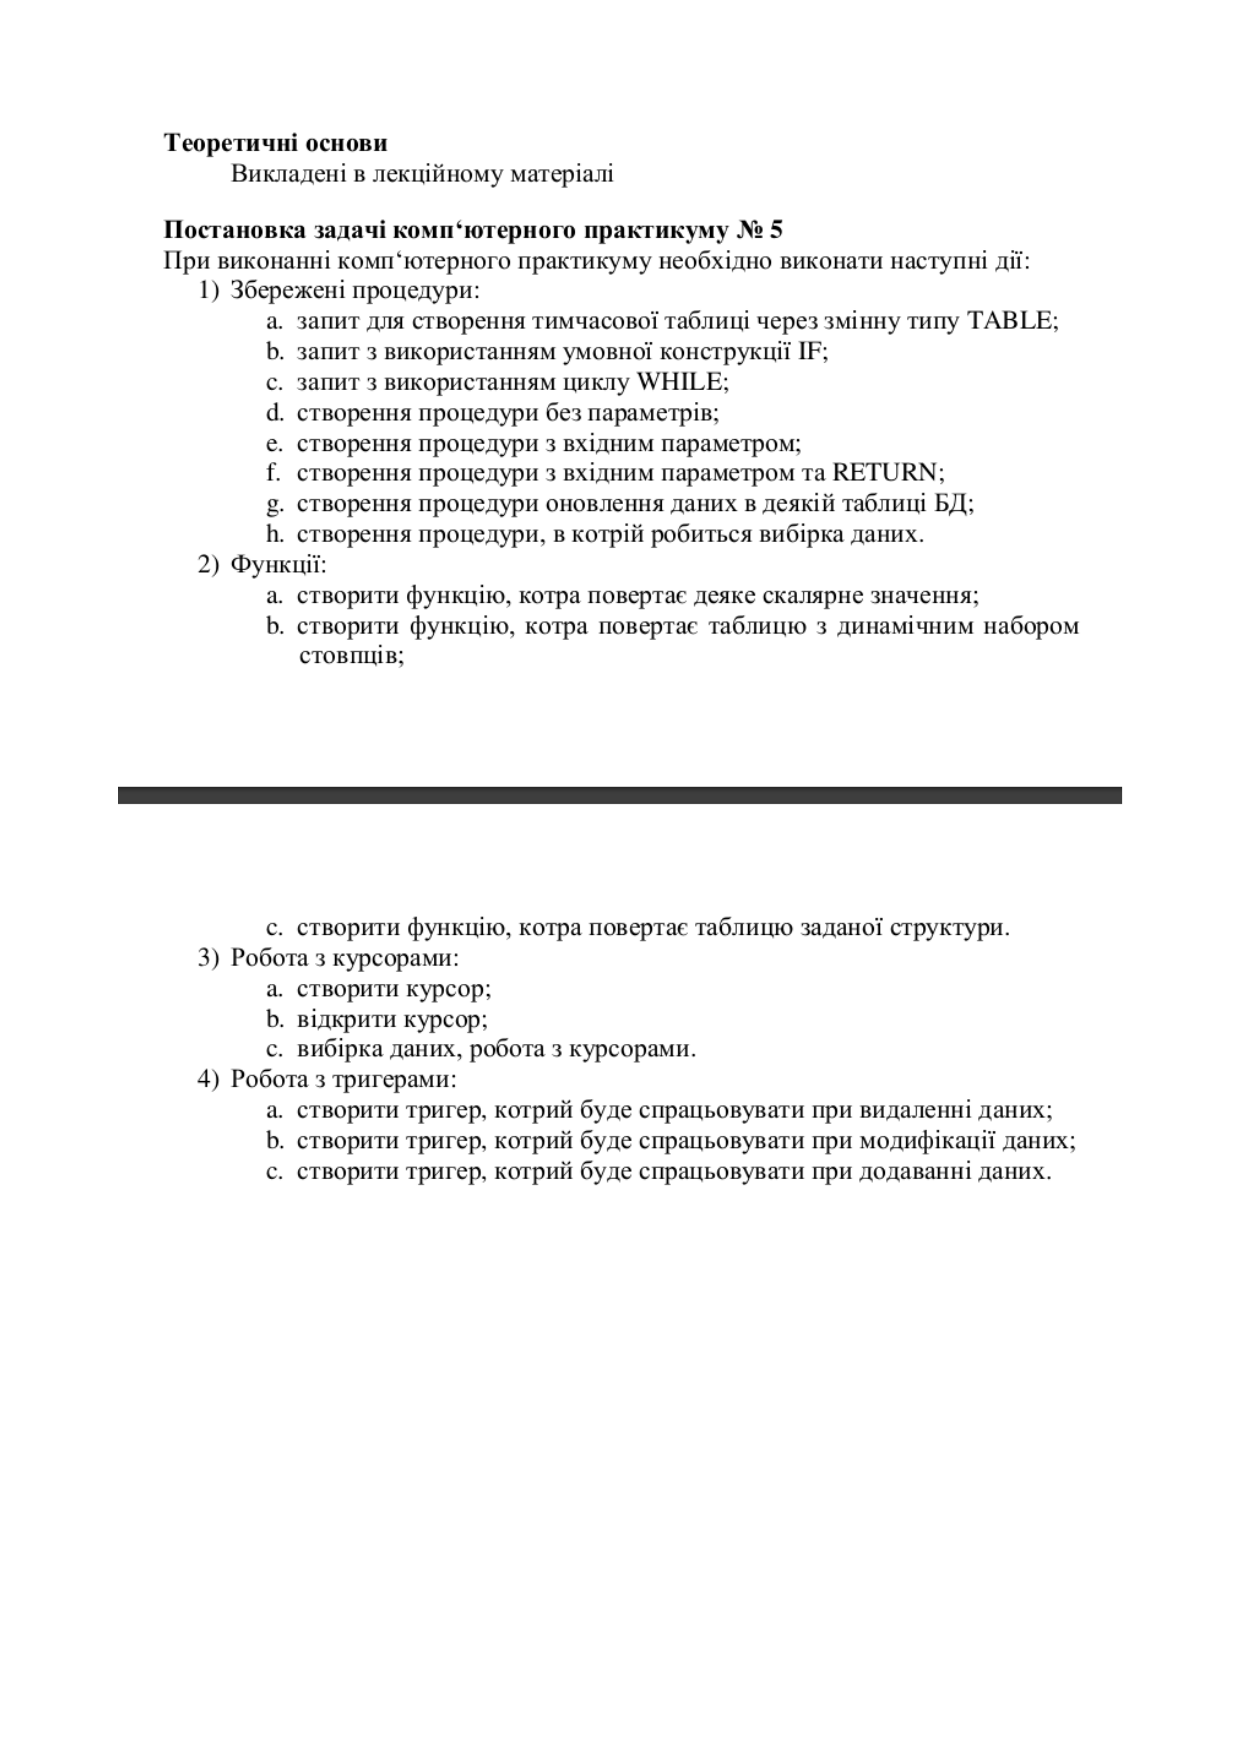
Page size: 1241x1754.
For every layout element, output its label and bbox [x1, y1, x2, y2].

picture [118, 118, 1123, 1217]
